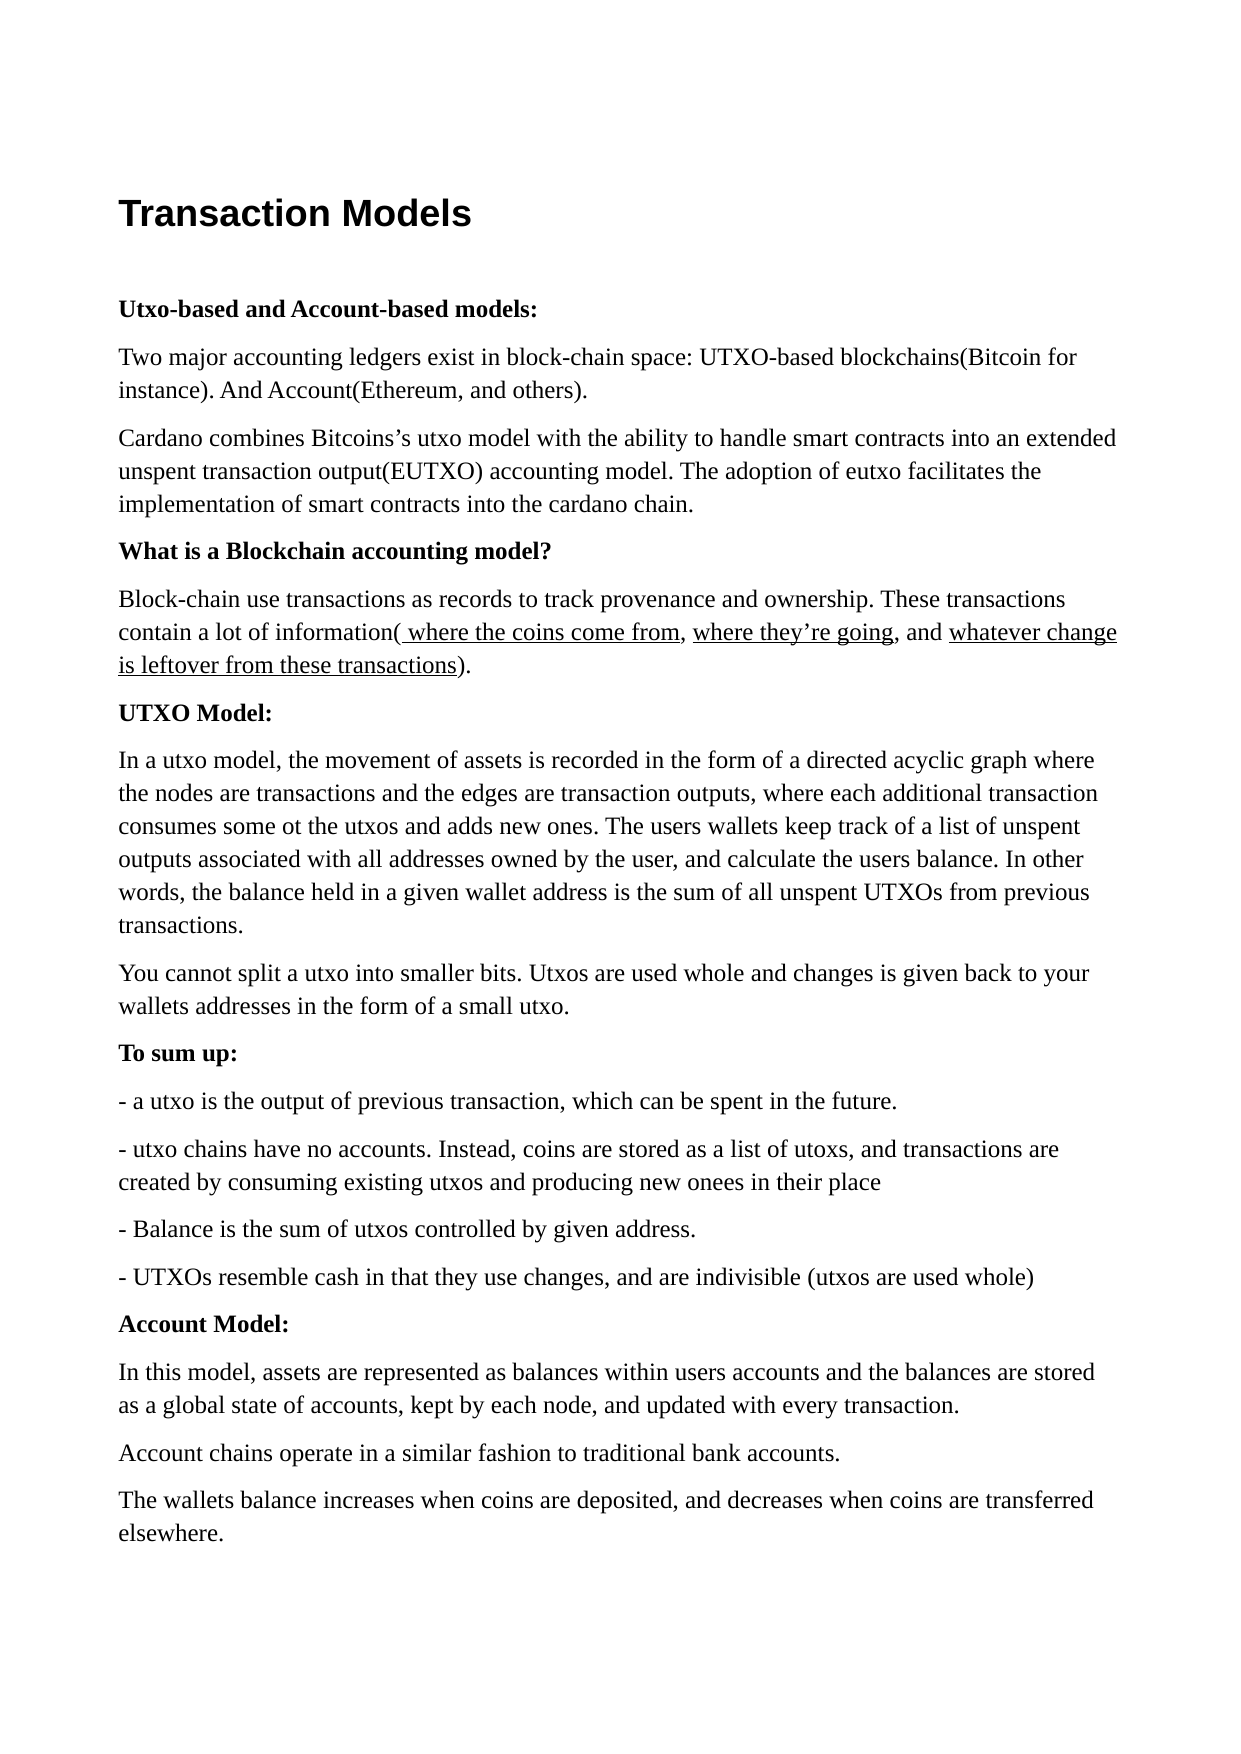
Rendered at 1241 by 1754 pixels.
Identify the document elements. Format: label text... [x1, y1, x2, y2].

text In a utxo model, the movement of assets is recorded in the form of a directed acyclic graph where the nodes are transactions and the edges are transaction outputs, where each additional transaction consumes some ot the utxos and adds new ones. The users wallets keep track of a list of unspent outputs associated with all addresses owned by the user, and calculate the users balance. In other words, the balance held in a given wallet address is the sum of all unspent UTXOs from previous transactions. [118, 745, 1122, 939]
text - Balance is the sum of utxos controlled by given address. [118, 1214, 1122, 1243]
text The wallets balance increases when coins are deposited, and decreases when coins are transferred elsewhere. [118, 1485, 1122, 1547]
text - utxo chains have no accounts. Instead, coins are stored as a list of utoxs, and transactions are created by consuming existing utxos and producing new onees in their place [118, 1134, 1122, 1196]
text You cannot split a utxo into smaller bits. Utxos are used whole and changes is given back to your wallets addresses in the form of a small utxo. [118, 958, 1122, 1020]
text To sum up: [118, 1038, 1122, 1067]
text UTXO Model: [118, 698, 1122, 726]
text - UTXOs resemble cash in that they use changes, and are indivisible (utxos are used whole) [118, 1262, 1122, 1291]
text Utxo-based and Account-based models: [118, 294, 1122, 323]
text In this model, assets are represented as balances within users accounts and the balances are stored as a global state of accounts, kept by each node, and updated with every transaction. [118, 1357, 1122, 1419]
text Cardano combines Bitcoins’s utxo model with the ability to handle smart contracts into an extended unspent transaction output(EUTXO) accounting model. The adoption of eutxo facilitates the implementation of smart contracts into the cardano chain. [118, 423, 1122, 517]
text Block-chain use transactions as records to track provenance and ownership. These transactions contain a lot of information( where the coins come from, where they’re going, and whatever change is leftover from these transactions). [118, 584, 1122, 679]
text Two major accounting ledgers exist in block-chain space: UTXO-based blockchains(Bitcoin for instance). And Account(Ethereum, and others). [118, 342, 1122, 404]
text - a utxo is the output of previous transaction, which can be spent in the future. [118, 1086, 1122, 1115]
subtitle Transaction Models [118, 191, 1122, 234]
text What is a Blockchain accounting model? [118, 536, 1122, 565]
text Account chains operate in a similar fashion to traditional bank accounts. [118, 1438, 1122, 1467]
text Account Model: [118, 1309, 1122, 1338]
